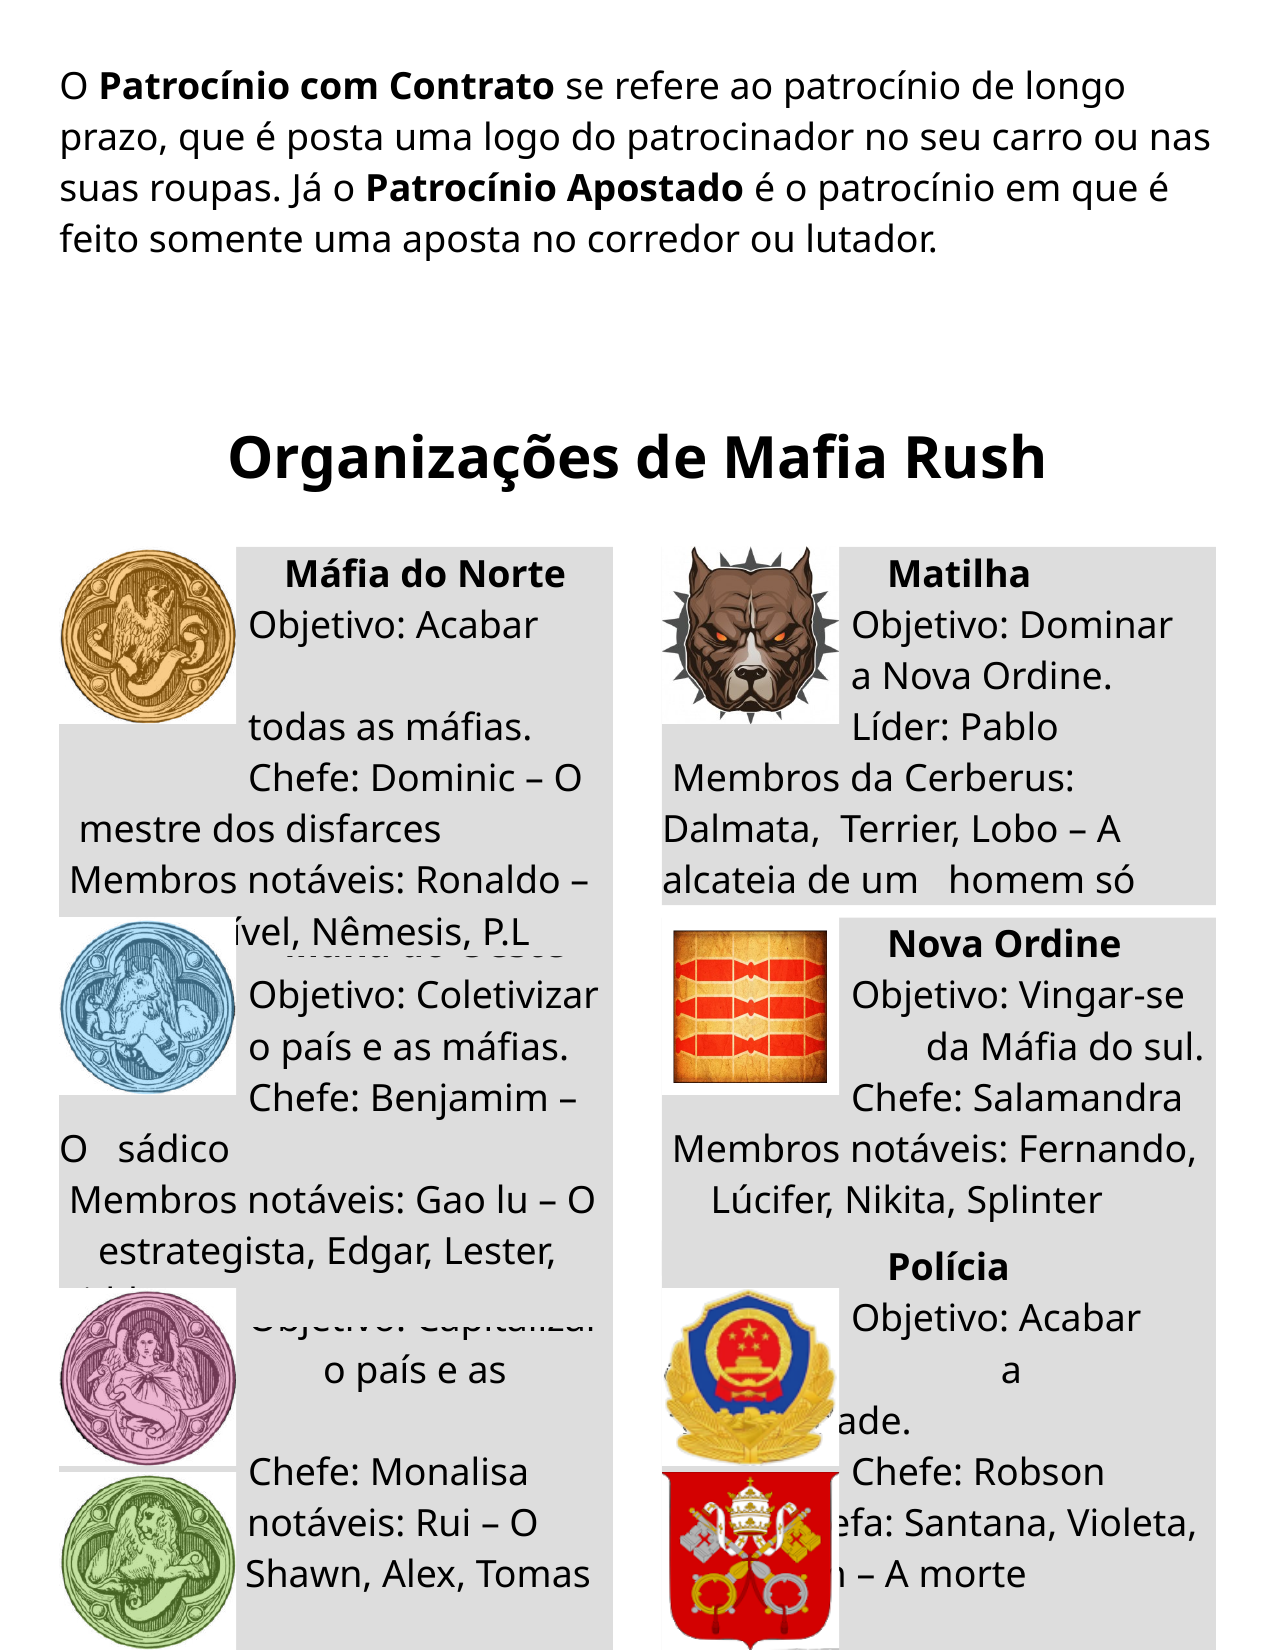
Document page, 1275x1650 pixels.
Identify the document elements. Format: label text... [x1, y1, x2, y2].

picture [662, 546, 840, 724]
picture [662, 1472, 840, 1650]
picture [662, 917, 840, 1095]
picture [59, 917, 237, 1095]
text O Patrocínio com Contrato se refere ao patrocínio de longo prazo, que é posta uma logo do patrocinador no seu carro ou nas suas roupas. Já o Patrocínio Apostado é o patrocínio em que é feito somente uma aposta no corredor ou lutador. [59, 59, 1216, 263]
text Organizações de Mafia Rush [59, 416, 1216, 496]
picture [59, 546, 237, 724]
picture [59, 1472, 237, 1650]
picture [662, 1288, 840, 1466]
picture [59, 1288, 237, 1466]
